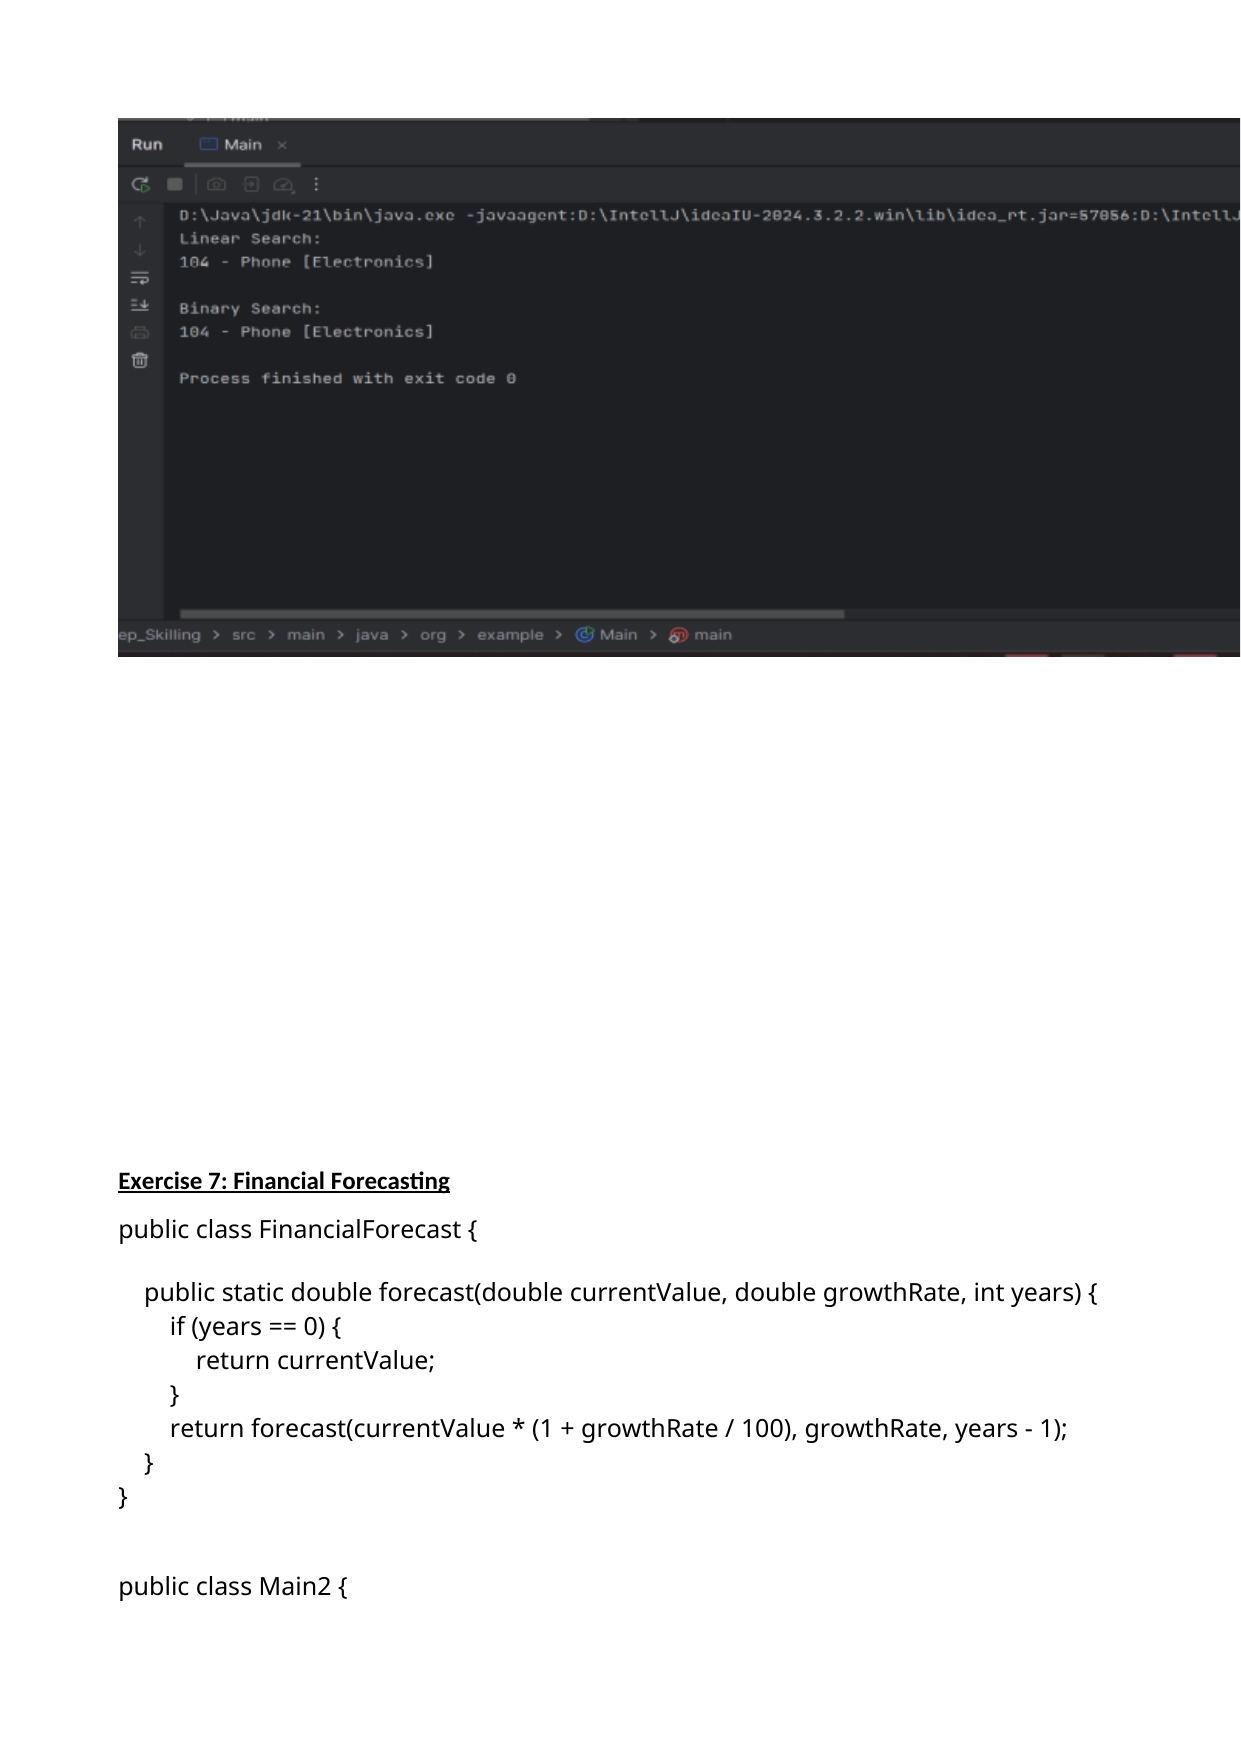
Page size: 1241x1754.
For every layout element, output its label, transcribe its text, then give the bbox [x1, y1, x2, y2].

text public static double forecast(double currentValue, double growthRate, int years) { [118, 1274, 1122, 1308]
text public class Main2 { [118, 1569, 1122, 1603]
text } [118, 1444, 1122, 1478]
text return currentValue; [118, 1342, 1122, 1376]
text } [118, 1478, 1122, 1513]
text if (years == 0) { [118, 1308, 1122, 1342]
text Exercise 7: Financial Forecasting [118, 1165, 1122, 1195]
text } [118, 1376, 1122, 1410]
text return forecast(currentValue * (1 + growthRate / 100), growthRate, years - 1); [118, 1410, 1122, 1444]
text public class FinancialForecast { [118, 1212, 1122, 1246]
